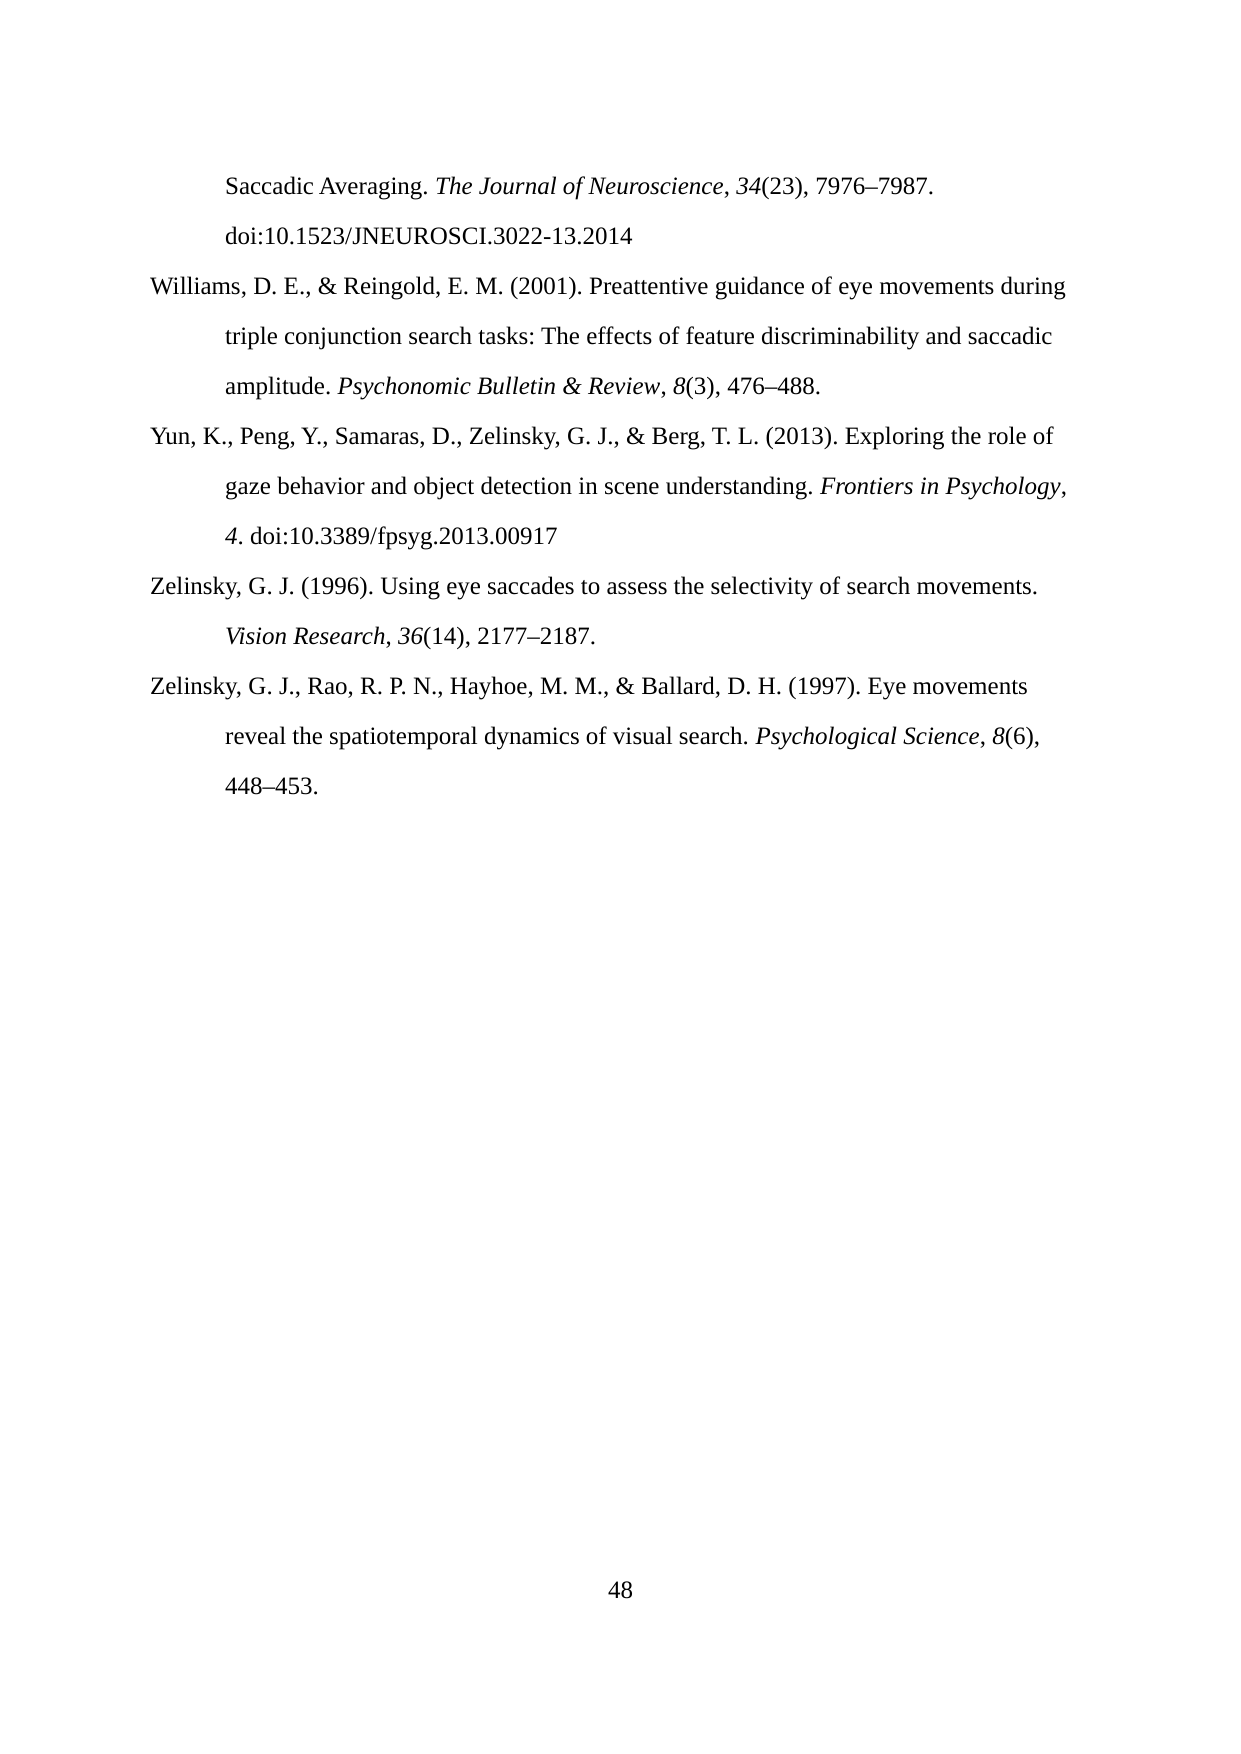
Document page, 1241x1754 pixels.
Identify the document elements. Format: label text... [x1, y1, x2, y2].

text Williams, D. E., & Reingold, E. M. (2001). Preattentive guidance of eye movements during triple conjunction search tasks: The effects of feature discriminability and saccadic amplitude. Psychonomic Bulletin & Review, 8(3), 476–488. [150, 250, 1091, 400]
text Yun, K., Peng, Y., Samaras, D., Zelinsky, G. J., & Berg, T. L. (2013). Exploring the role of gaze behavior and object detection in scene understanding. Frontiers in Psychology, 4. doi:10.3389/fpsyg.2013.00917 [150, 400, 1091, 550]
text Zelinsky, G. J. (1996). Using eye saccades to assess the selectivity of search movements. Vision Research, 36(14), 2177–2187. [150, 550, 1091, 650]
text Saccadic Averaging. The Journal of Neuroscience, 34(23), 7976–7987. doi:10.1523/JNEUROSCI.3022-13.2014 [150, 150, 1091, 250]
text Zelinsky, G. J., Rao, R. P. N., Hayhoe, M. M., & Ballard, D. H. (1997). Eye movements reveal the spatiotemporal dynamics of visual search. Psychological Science, 8(6), 448–453. [150, 650, 1091, 800]
